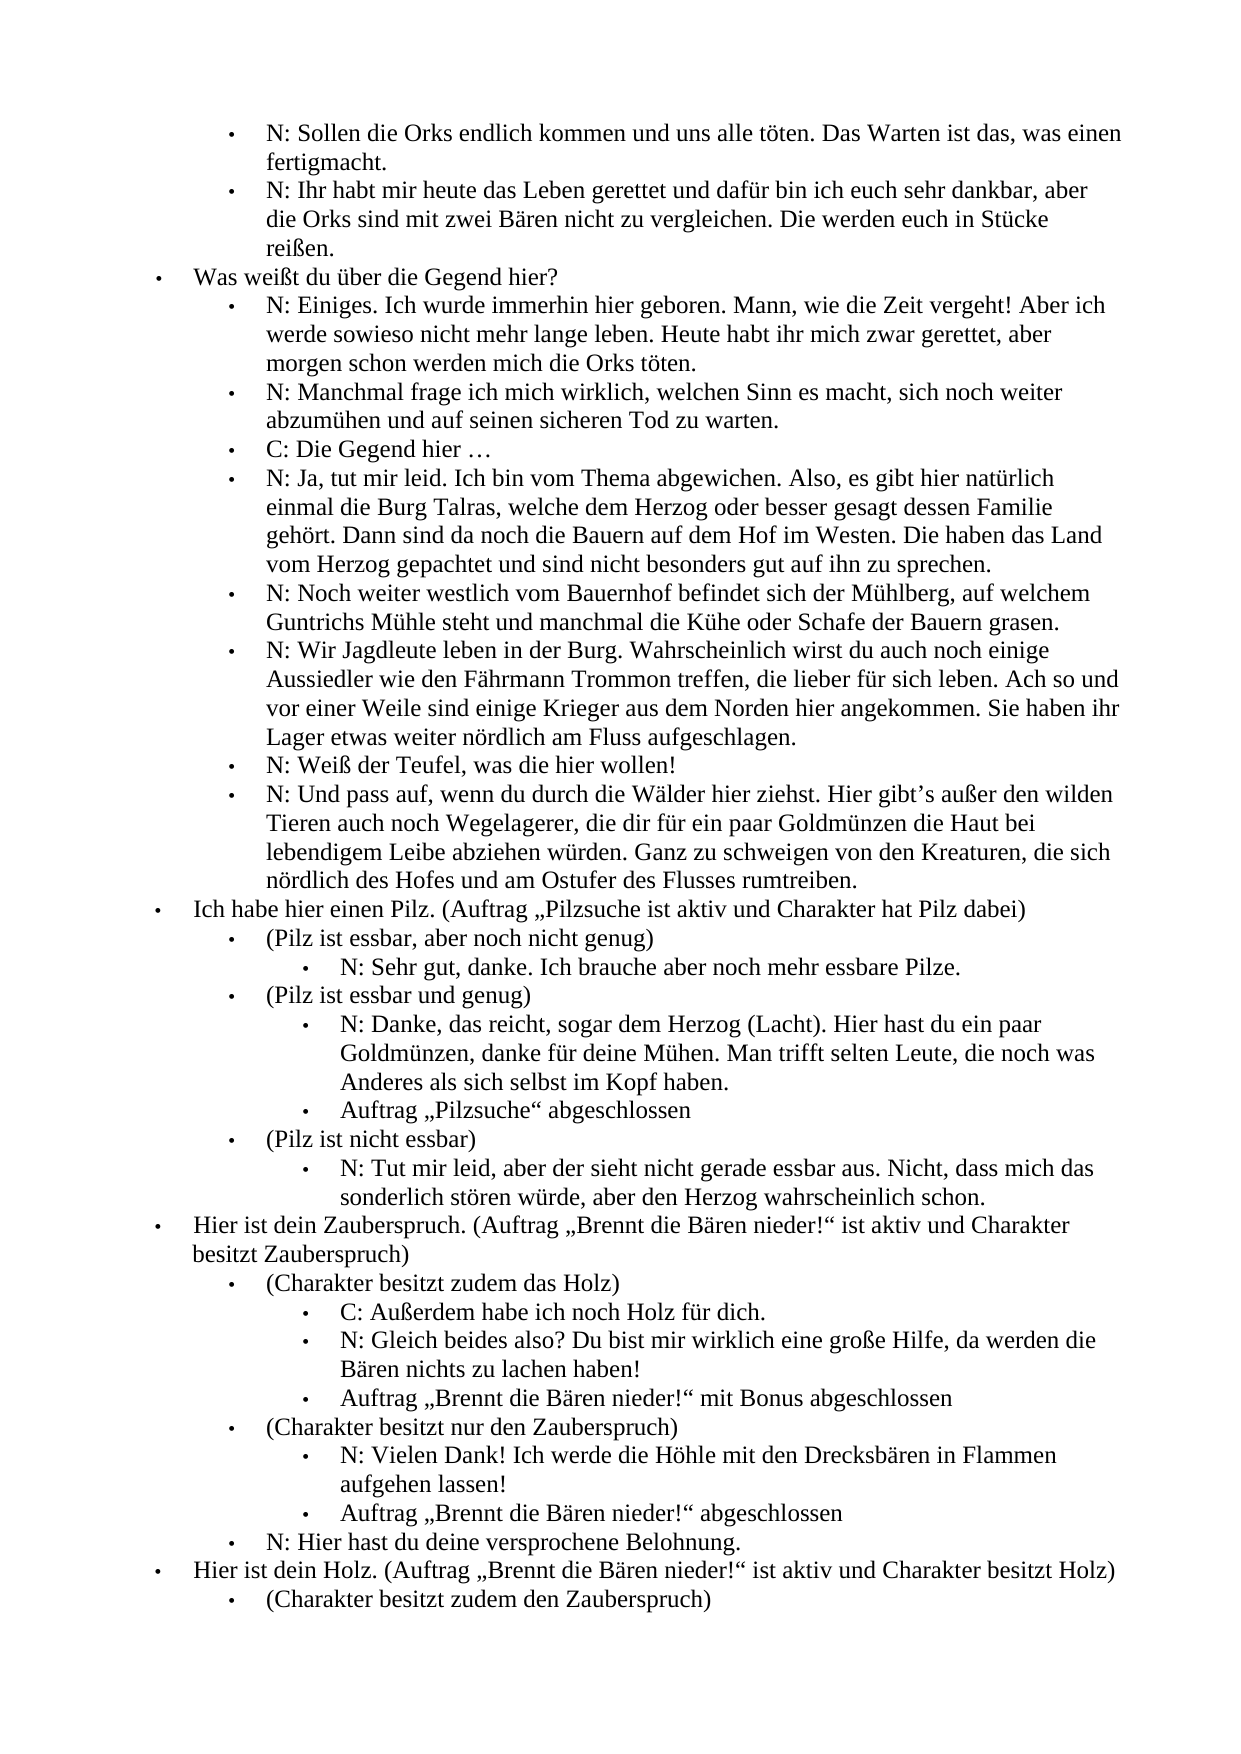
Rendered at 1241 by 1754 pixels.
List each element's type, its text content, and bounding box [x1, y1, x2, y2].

list Auftrag „Pilzsuche“ abgeschlossen [302, 1096, 1122, 1124]
list Was weißt du über die Gegend hier? [156, 262, 1122, 291]
list N: Noch weiter westlich vom Bauernhof befindet sich der Mühlberg, auf welchem Guntrichs Mühle steht und manchmal die Kühe oder Schafe der Bauern grasen. [228, 578, 1122, 636]
list Auftrag „Brennt die Bären nieder!“ abgeschlossen [302, 1498, 1122, 1527]
list (Pilz ist essbar und genug) [228, 981, 1122, 1009]
list N: Ihr habt mir heute das Leben gerettet und dafür bin ich euch sehr dankbar, aber die Orks sind mit zwei Bären nicht zu vergleichen. Die werden euch in Stücke reißen. [228, 176, 1122, 262]
list (Pilz ist essbar, aber noch nicht genug) [228, 923, 1122, 952]
list N: Hier hast du deine versprochene Belohnung. [228, 1527, 1122, 1556]
list N: Sehr gut, danke. Ich brauche aber noch mehr essbare Pilze. [302, 952, 1122, 981]
list (Pilz ist nicht essbar) [228, 1124, 1122, 1153]
list C: Die Gegend hier … [228, 434, 1122, 463]
list N: Sollen die Orks endlich kommen und uns alle töten. Das Warten ist das, was einen fertigmacht. [228, 118, 1122, 176]
list N: Einiges. Ich wurde immerhin hier geboren. Mann, wie die Zeit vergeht! Aber ich werde sowieso nicht mehr lange leben. Heute habt ihr mich zwar gerettet, aber morgen schon werden mich die Orks töten. [228, 291, 1122, 377]
list N: Weiß der Teufel, was die hier wollen! [228, 751, 1122, 779]
list N: Tut mir leid, aber der sieht nicht gerade essbar aus. Nicht, dass mich das sonderlich stören würde, aber den Herzog wahrscheinlich schon. [302, 1153, 1122, 1211]
list N: Und pass auf, wenn du durch die Wälder hier ziehst. Hier gibt’s außer den wilden Tieren auch noch Wegelagerer, die dir für ein paar Goldmünzen die Haut bei lebendigem Leibe abziehen würden. Ganz zu schweigen von den Kreaturen, die sich nördlich des Hofes und am Ostufer des Flusses rumtreiben. [228, 779, 1122, 894]
list N: Danke, das reicht, sogar dem Herzog (Lacht). Hier hast du ein paar Goldmünzen, danke für deine Mühen. Man trifft selten Leute, die noch was Anderes als sich selbst im Kopf haben. [302, 1009, 1122, 1096]
list N: Vielen Dank! Ich werde die Höhle mit den Drecksbären in Flammen aufgehen lassen! [302, 1441, 1122, 1498]
list (Charakter besitzt zudem das Holz) [228, 1268, 1122, 1297]
list N: Manchmal frage ich mich wirklich, welchen Sinn es macht, sich noch weiter abzumühen und auf seinen sicheren Tod zu warten. [228, 377, 1122, 434]
list (Charakter besitzt zudem den Zauberspruch) [228, 1584, 1122, 1613]
list Hier ist dein Holz. (Auftrag „Brennt die Bären nieder!“ ist aktiv und Charakter besitzt Holz) [154, 1556, 1122, 1584]
list N: Gleich beides also? Du bist mir wirklich eine große Hilfe, da werden die Bären nichts zu lachen haben! [302, 1326, 1122, 1383]
list C: Außerdem habe ich noch Holz für dich. [302, 1297, 1122, 1326]
list (Charakter besitzt nur den Zauberspruch) [228, 1412, 1122, 1441]
list N: Ja, tut mir leid. Ich bin vom Thema abgewichen. Also, es gibt hier natürlich einmal die Burg Talras, welche dem Herzog oder besser gesagt dessen Familie gehört. Dann sind da noch die Bauern auf dem Hof im Westen. Die haben das Land vom Herzog gepachtet und sind nicht besonders gut auf ihn zu sprechen. [228, 463, 1122, 578]
list N: Wir Jagdleute leben in der Burg. Wahrscheinlich wirst du auch noch einige Aussiedler wie den Fährmann Trommon treffen, die lieber für sich leben. Ach so und vor einer Weile sind einige Krieger aus dem Norden hier angekommen. Sie haben ihr Lager etwas weiter nördlich am Fluss aufgeschlagen. [228, 636, 1122, 751]
list Ich habe hier einen Pilz. (Auftrag „Pilzsuche ist aktiv und Charakter hat Pilz dabei) [154, 894, 1122, 923]
list Auftrag „Brennt die Bären nieder!“ mit Bonus abgeschlossen [302, 1383, 1122, 1412]
list Hier ist dein Zauberspruch. (Auftrag „Brennt die Bären nieder!“ ist aktiv und Charakter besitzt Zauberspruch) [154, 1211, 1122, 1268]
